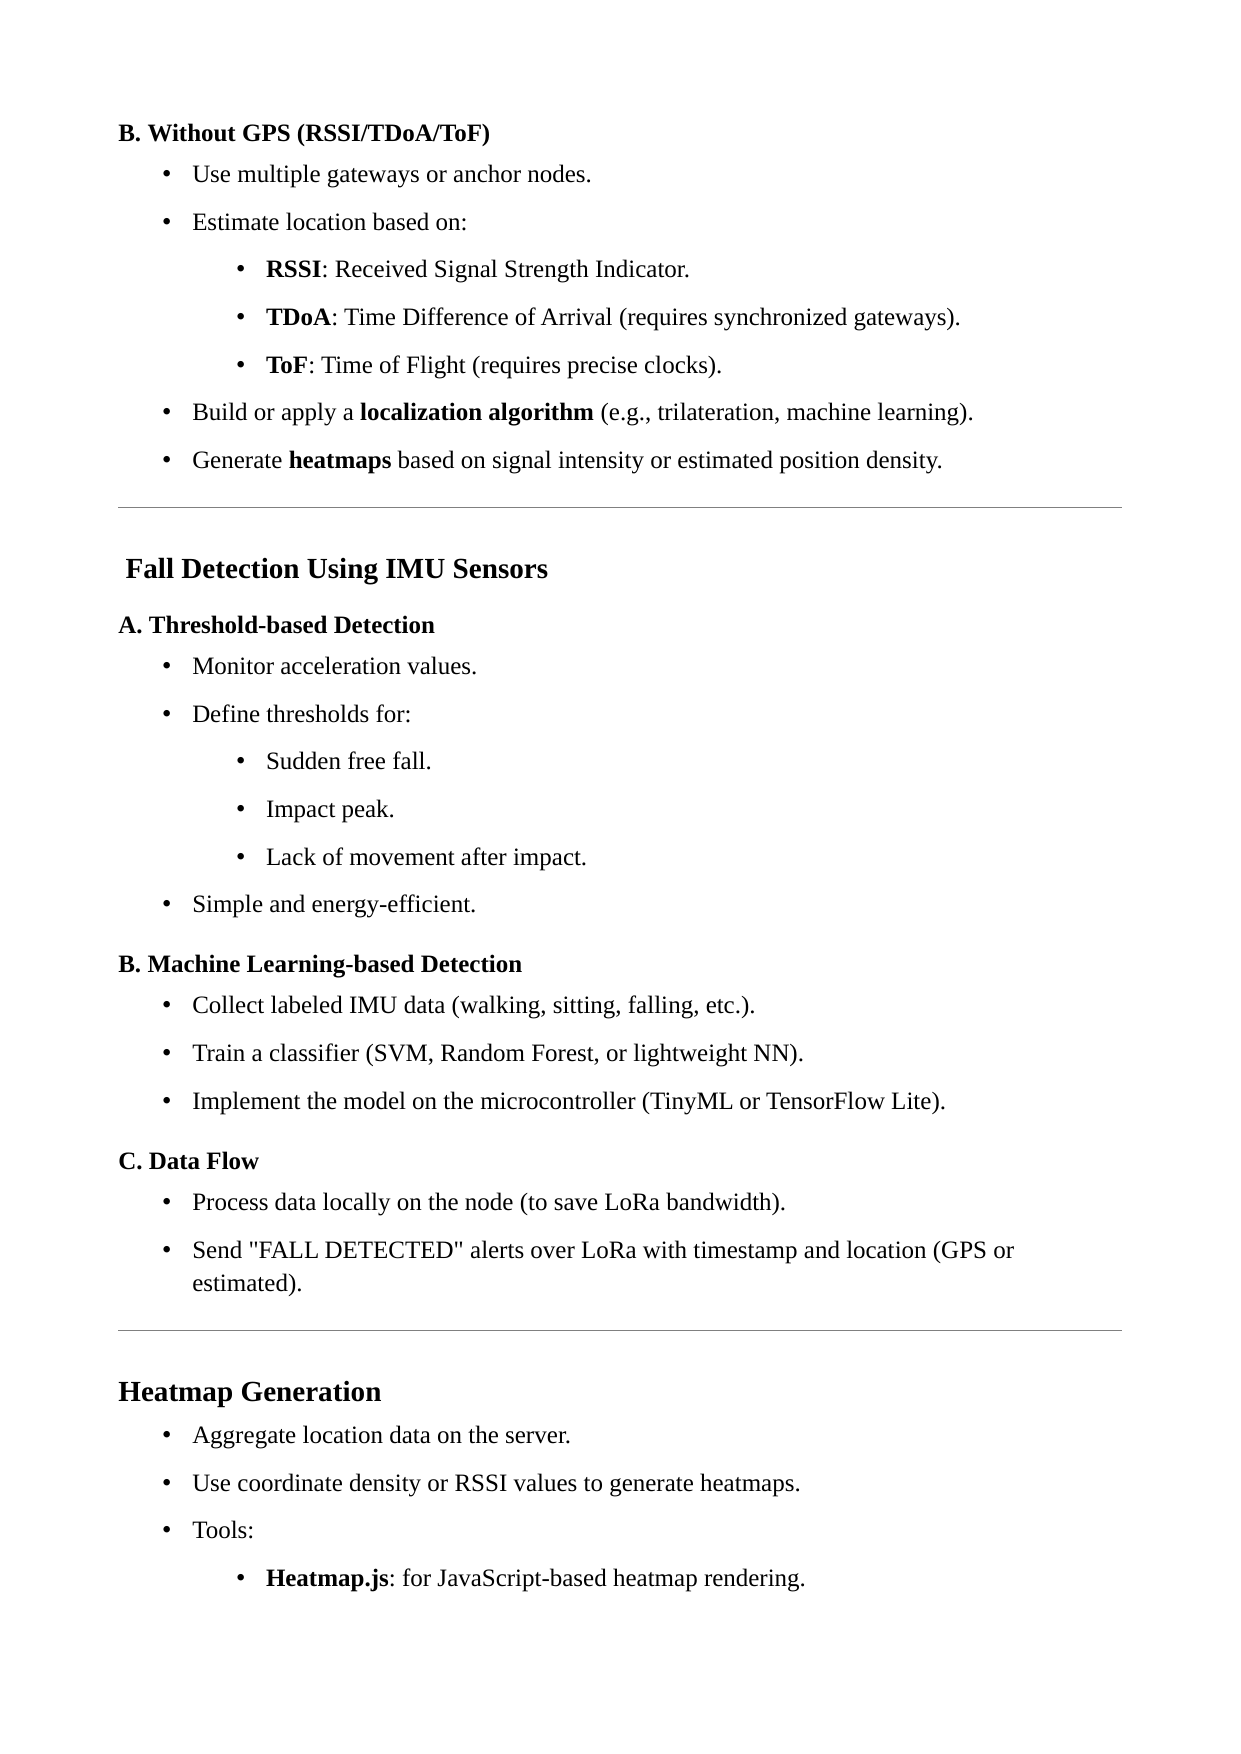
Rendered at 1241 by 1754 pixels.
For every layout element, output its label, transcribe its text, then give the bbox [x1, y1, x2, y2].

list Train a classifier (SVM, Random Forest, or lightweight NN). [162, 1038, 1122, 1067]
list Define thresholds for: [162, 699, 1122, 728]
list Simple and energy-efficient. [162, 889, 1122, 918]
list Monitor acceleration values. [162, 651, 1122, 680]
subtitle B. Without GPS (RSSI/TDoA/ToF) [118, 118, 1122, 147]
list Tools: [162, 1516, 1122, 1544]
list RSSI: Received Signal Strength Indicator. [236, 254, 1122, 283]
list Use multiple gateways or anchor nodes. [162, 159, 1122, 188]
list Process data locally on the node (to save LoRa bandwidth). [162, 1187, 1122, 1216]
subtitle Heatmap Generation [118, 1374, 1122, 1408]
subtitle C. Data Flow [118, 1146, 1122, 1175]
list Aggregate location data on the server. [162, 1420, 1122, 1449]
list Implement the model on the microcontroller (TinyML or TensorFlow Lite). [162, 1086, 1122, 1114]
list Estimate location based on: [162, 207, 1122, 236]
list Lack of movement after impact. [236, 842, 1122, 870]
list Generate heatmaps based on signal intensity or estimated position density. [162, 445, 1122, 474]
list Build or apply a localization algorithm (e.g., trilateration, machine learning). [162, 397, 1122, 426]
list Heatmap.js: for JavaScript-based heatmap rendering. [236, 1563, 1122, 1592]
list TDoA: Time Difference of Arrival (requires synchronized gateways). [236, 302, 1122, 331]
list Use coordinate density or RSSI values to generate heatmaps. [162, 1468, 1122, 1497]
list ToF: Time of Flight (requires precise clocks). [236, 350, 1122, 378]
list Collect labeled IMU data (walking, sitting, falling, etc.). [162, 991, 1122, 1019]
list Send "FALL DETECTED" alerts over LoRa with timestamp and location (GPS or estimated). [162, 1235, 1122, 1297]
list Impact peak. [236, 794, 1122, 823]
subtitle B. Machine Learning-based Detection [118, 949, 1122, 978]
subtitle Fall Detection Using IMU Sensors [118, 551, 1122, 585]
subtitle A. Threshold-based Detection [118, 610, 1122, 639]
list Sudden free fall. [236, 746, 1122, 775]
